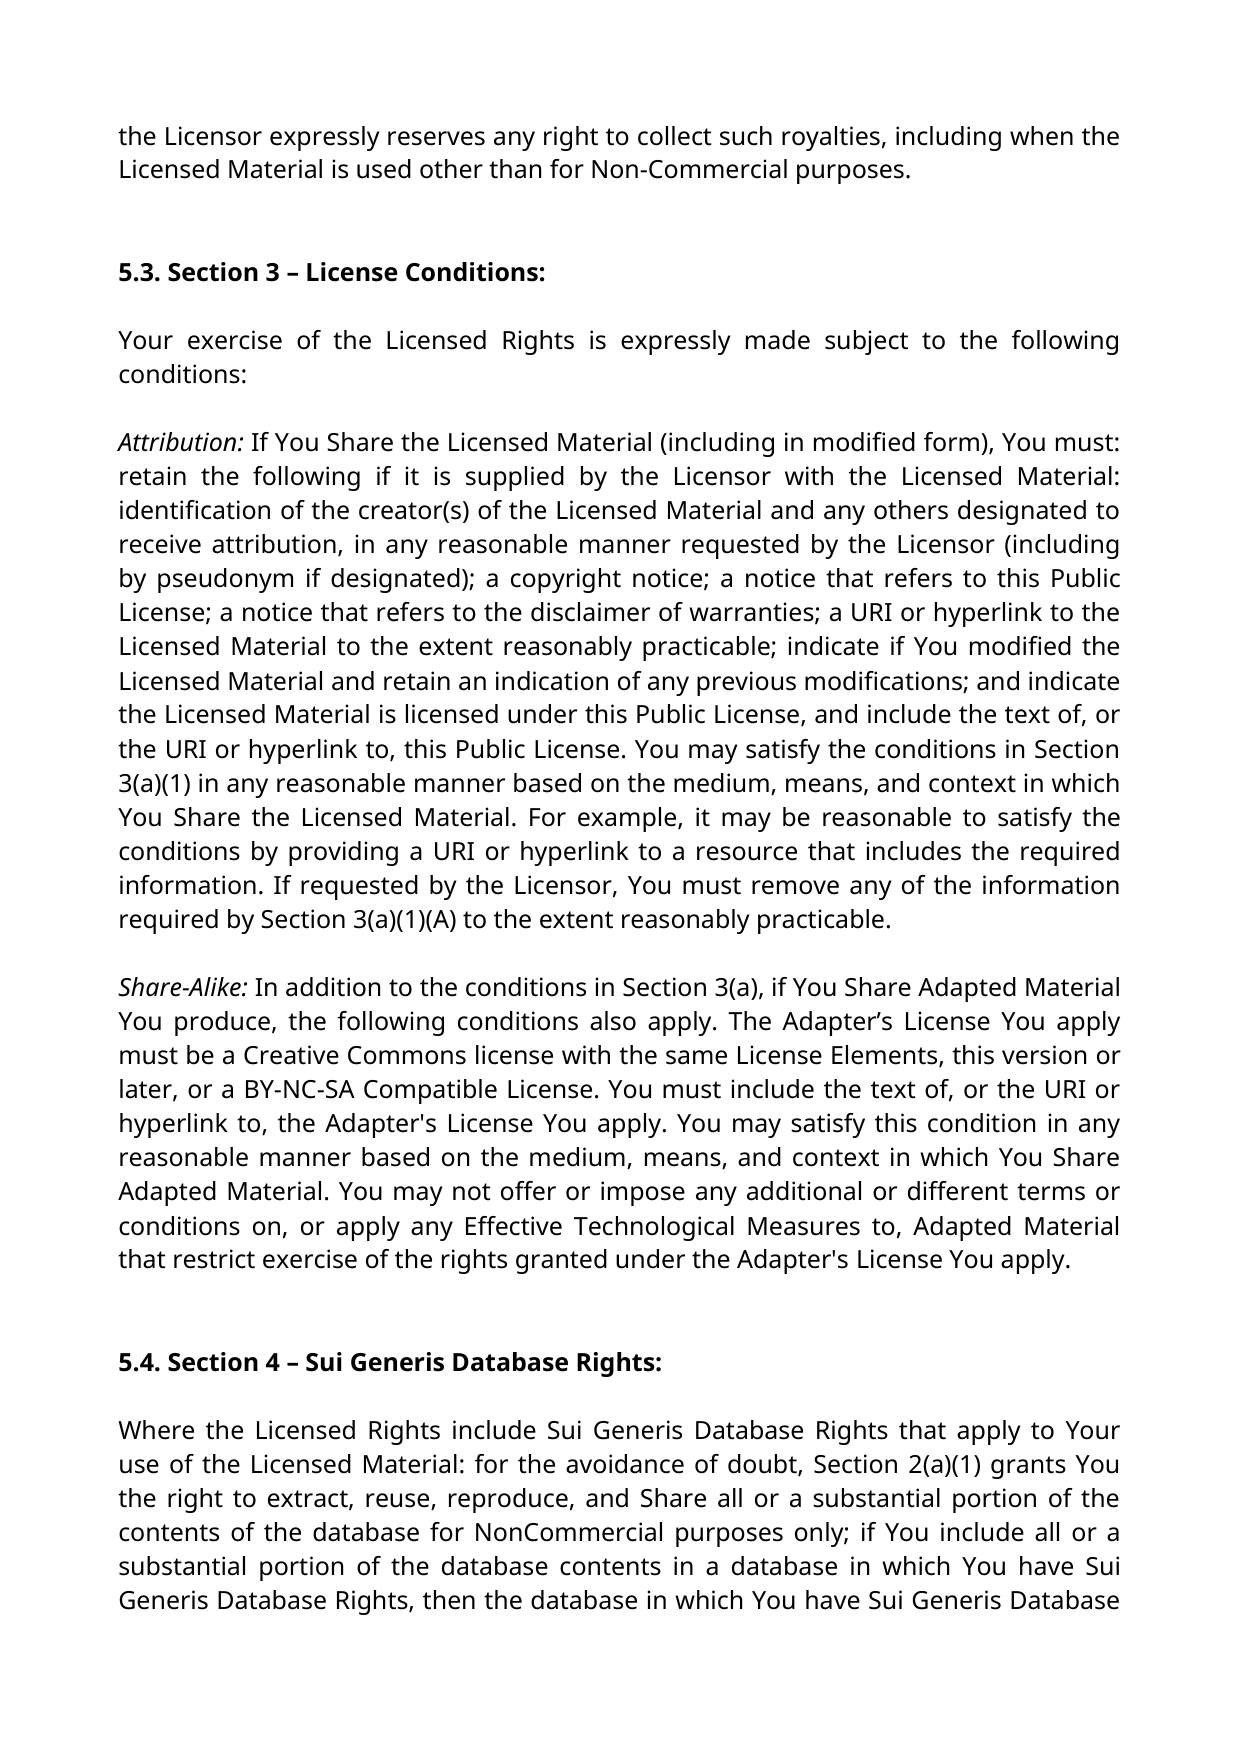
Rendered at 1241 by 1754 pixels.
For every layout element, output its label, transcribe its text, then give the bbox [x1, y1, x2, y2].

text Where the Licensed Rights include Sui Generis Database Rights that apply to Your use of the Licensed Material: for the avoidance of doubt, Section 2(a)(1) grants You the right to extract, reuse, reproduce, and Share all or a substantial portion of the contents of the database for NonCommercial purposes only; if You include all or a substantial portion of the database contents in a database in which You have Sui Generis Database Rights, then the database in which You have Sui Generis Database [118, 1412, 1122, 1617]
text 5.3. Section 3 – License Conditions: [118, 254, 1122, 288]
text Your exercise of the Licensed Rights is expressly made subject to the following conditions: [118, 322, 1122, 391]
text 5.4. Section 4 – Sui Generis Database Rights: [118, 1344, 1122, 1378]
text Attribution: If You Share the Licensed Material (including in modified form), You must: retain the following if it is supplied by the Licensor with the Licensed Material: identification of the creator(s) of the Licensed Material and any others designated to receive attribution, in any reasonable manner requested by the Licensor (including by pseudonym if designated); a copyright notice; a notice that refers to this Public License; a notice that refers to the disclaimer of warranties; a URI or hyperlink to the Licensed Material to the extent reasonably practicable; indicate if You modified the Licensed Material and retain an indication of any previous modifications; and indicate the Licensed Material is licensed under this Public License, and include the text of, or the URI or hyperlink to, this Public License. You may satisfy the conditions in Section 3(a)(1) in any reasonable manner based on the medium, means, and context in which You Share the Licensed Material. For example, it may be reasonable to satisfy the conditions by providing a URI or hyperlink to a resource that includes the required information. If requested by the Licensor, You must remove any of the information required by Section 3(a)(1)(A) to the extent reasonably practicable. [118, 425, 1122, 936]
text the Licensor expressly reserves any right to collect such royalties, including when the Licensed Material is used other than for Non-Commercial purposes. [118, 118, 1122, 186]
text Share-Alike: In addition to the conditions in Section 3(a), if You Share Adapted Material You produce, the following conditions also apply. The Adapter’s License You apply must be a Creative Commons license with the same License Elements, this version or later, or a BY-NC-SA Compatible License. You must include the text of, or the URI or hyperlink to, the Adapter's License You apply. You may satisfy this condition in any reasonable manner based on the medium, means, and context in which You Share Adapted Material. You may not offer or impose any additional or different terms or conditions on, or apply any Effective Technological Measures to, Adapted Material that restrict exercise of the rights granted under the Adapter's License You apply. [118, 970, 1122, 1276]
